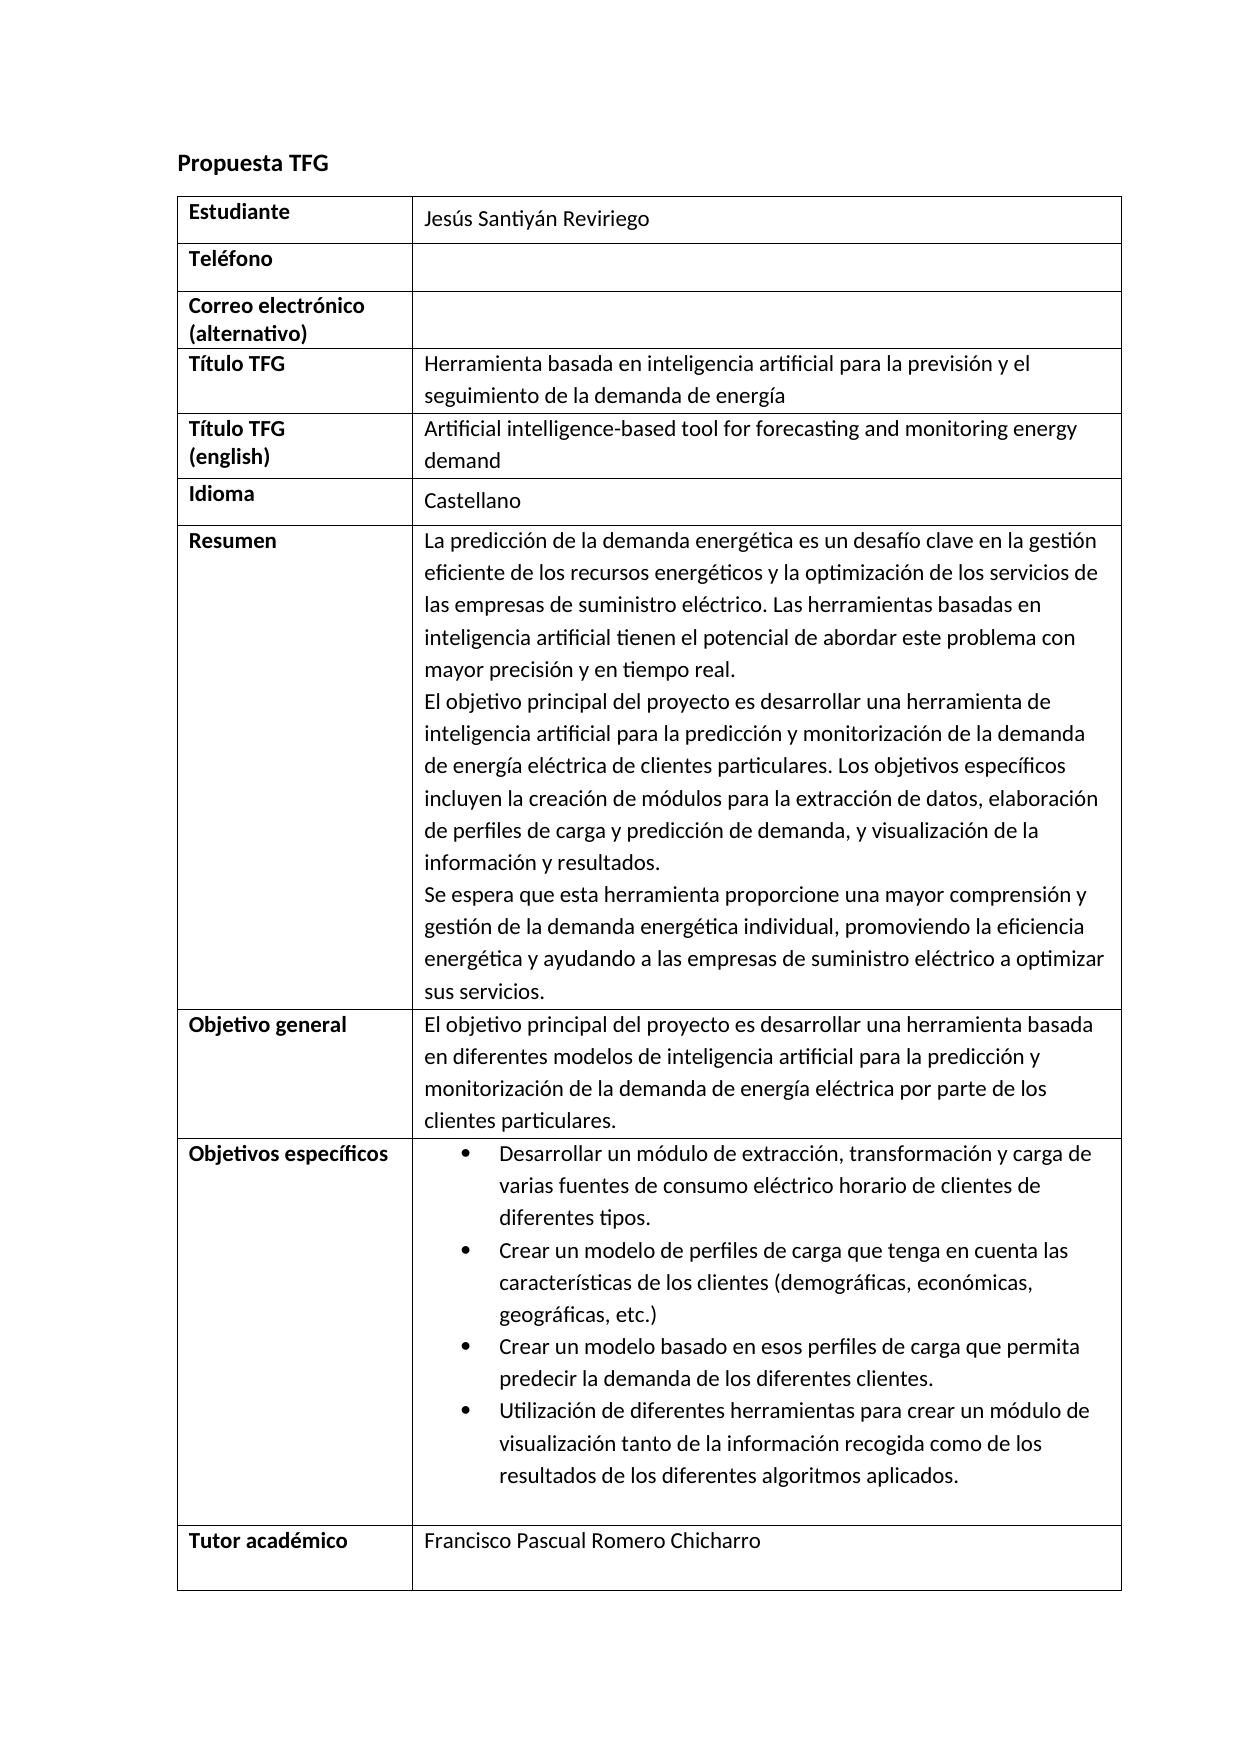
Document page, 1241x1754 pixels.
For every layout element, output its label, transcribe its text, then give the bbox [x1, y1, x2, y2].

table_header Estudiante [178, 197, 412, 243]
table_cell Teléfono [178, 244, 412, 291]
table_cell [413, 244, 1121, 291]
table_cell Castellano [413, 479, 1121, 525]
table_cell Idioma [178, 479, 412, 525]
table_cell Tutor académico [178, 1526, 412, 1590]
table_cell Resumen [178, 526, 412, 1009]
table_cell Título TFG (english) [178, 414, 412, 478]
table_cell Artificial intelligence-based tool for forecasting and monitoring energy demand [413, 414, 1121, 478]
table_cell El objetivo principal del proyecto es desarrollar una herramienta basada en diferentes modelos de inteligencia artificial para la predicción y monitorización de la demanda de energía eléctrica por parte de los clientes particulares. [413, 1010, 1121, 1138]
table_cell Herramienta basada en inteligencia artificial para la previsión y el seguimiento de la demanda de energía [413, 349, 1121, 413]
table_cell La predicción de la demanda energética es un desafío clave en la gestión eficiente de los recursos energéticos y la optimización de los servicios de las empresas de suministro eléctrico. Las herramientas basadas en inteligencia artificial tienen el potencial de abordar este problema con mayor precisión y en tiempo real. El objetivo principal del proyecto es desarrollar una herramienta de inteligencia artificial para la predicción y monitorización de la demanda de energía eléctrica de clientes particulares. Los objetivos específicos incluyen la creación de módulos para la extracción de datos, elaboración de perfiles de carga y predicción de demanda, y visualización de la información y resultados. Se espera que esta herramienta proporcione una mayor comprensión y gestión de la demanda energética individual, promoviendo la eficiencia energética y ayudando a las empresas de suministro eléctrico a optimizar sus servicios. [413, 526, 1121, 1009]
table_cell [413, 292, 1121, 348]
table_cell Objetivos específicos [178, 1139, 412, 1525]
table_header Jesús Santiyán Reviriego [413, 197, 1121, 243]
table_cell Objetivo general [178, 1010, 412, 1138]
table_cell Correo electrónico (alternativo) [178, 292, 412, 348]
table_cell Desarrollar un módulo de extracción, transformación y carga de varias fuentes de consumo eléctrico horario de clientes de diferentes tipos. Crear un modelo de perfiles de carga que tenga en cuenta las características de los clientes (demográficas, económicas, geográficas, etc.) Crear un modelo basado en esos perfiles de carga que permita predecir la demanda de los diferentes clientes. Utilización de diferentes herramientas para crear un módulo de visualización tanto de la información recogida como de los resultados de los diferentes algoritmos aplicados. [413, 1139, 1121, 1525]
table_cell Título TFG [178, 349, 412, 413]
text Propuesta TFG [177, 148, 1063, 178]
table_cell Francisco Pascual Romero Chicharro [413, 1526, 1121, 1590]
